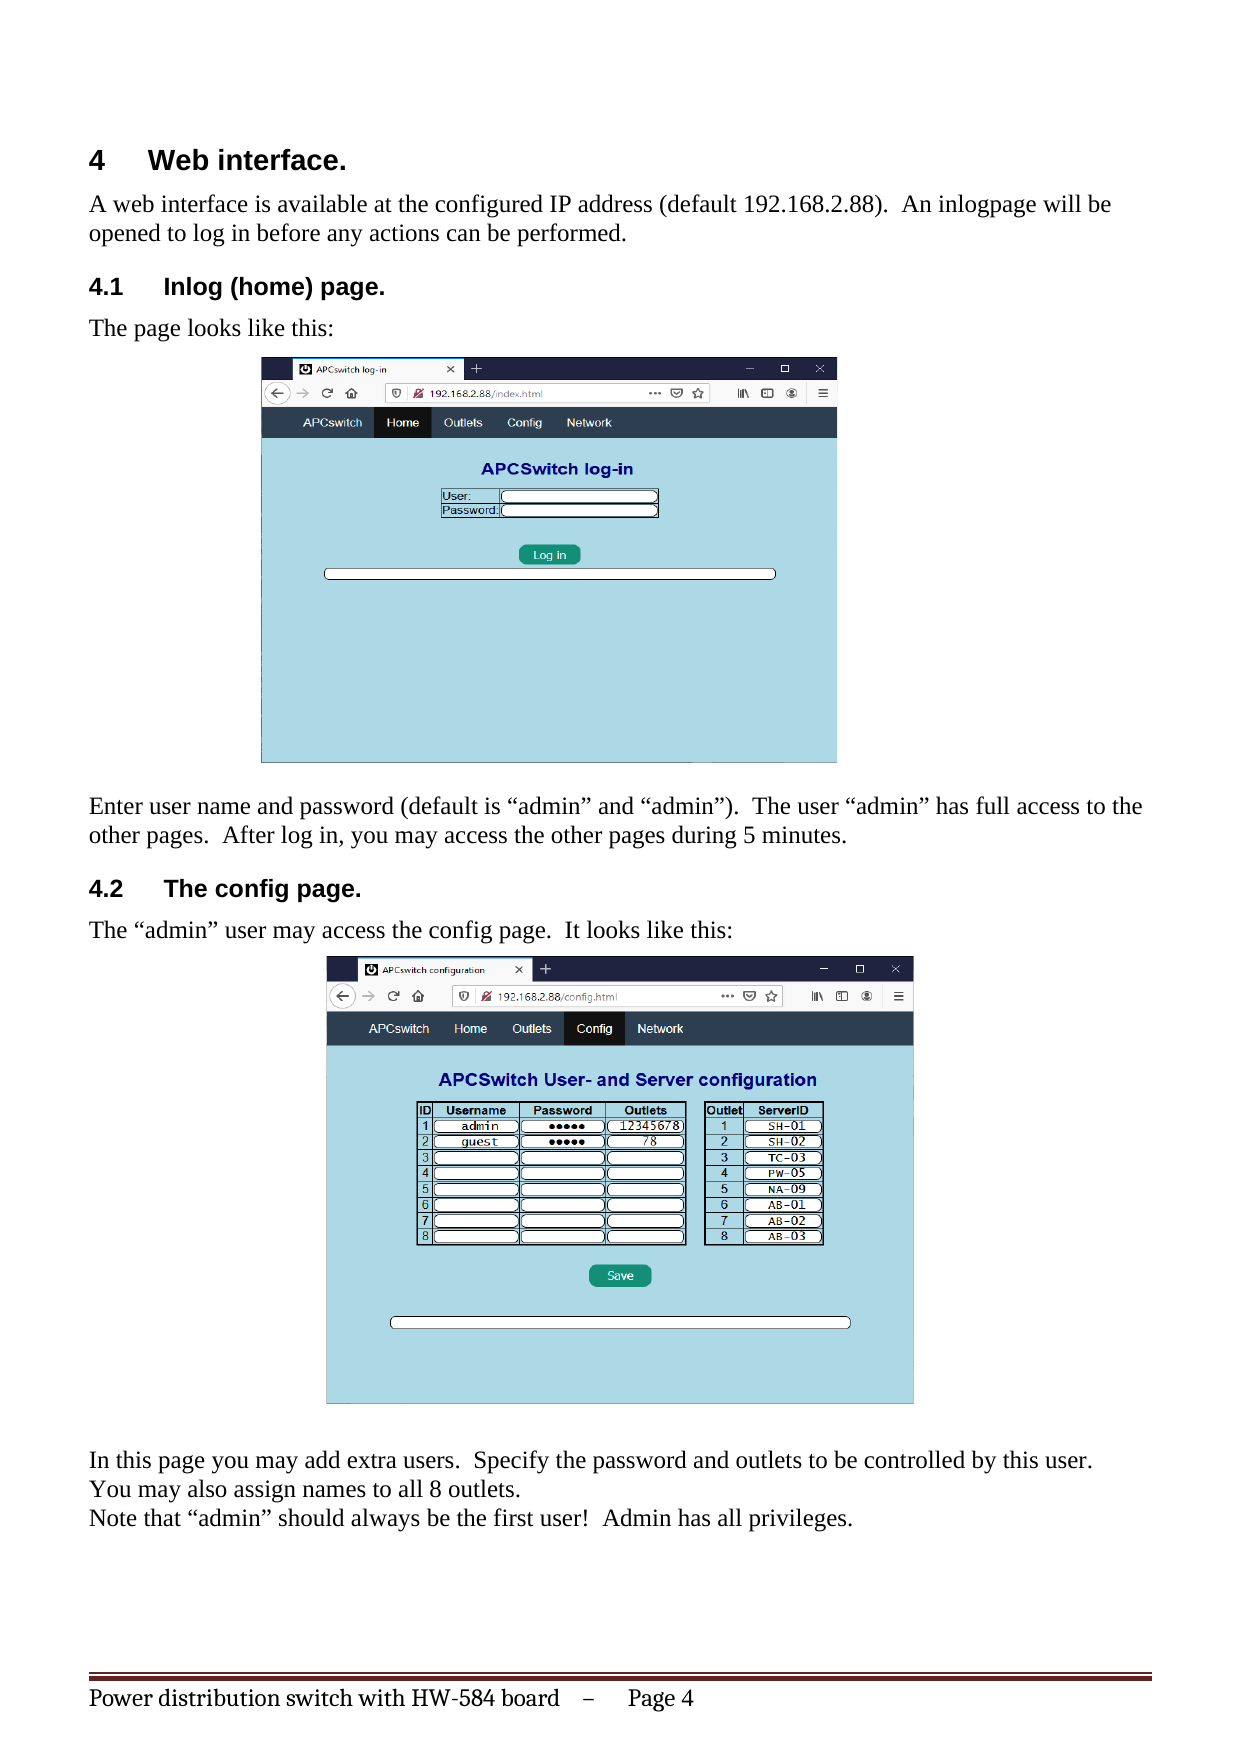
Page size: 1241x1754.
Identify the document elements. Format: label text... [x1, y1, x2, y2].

subtitle The config page. [88, 874, 1152, 903]
text You may also assign names to all 8 outlets. Note that “admin” should always be the first user! Admin has all privileges. [88, 1474, 1152, 1531]
text A web interface is available at the configured IP address (default 192.168.2.88). An inlogpage will be opened to log in before any actions can be performed. [88, 189, 1152, 247]
picture [261, 357, 838, 763]
picture [326, 956, 914, 1404]
text The page looks like this: [88, 313, 1152, 791]
text The “admin” user may access the config page. It looks like this: [88, 915, 1152, 944]
subtitle Inlog (home) page. [88, 272, 1152, 300]
text In this page you may add extra users. Specify the password and outlets to be controlled by this user. [88, 1445, 1152, 1474]
text Enter user name and password (default is “admin” and “admin”). The user “admin” has full access to the other pages. After log in, you may access the other pages during 5 minutes. [88, 791, 1152, 849]
subtitle Web interface. [88, 143, 1152, 177]
